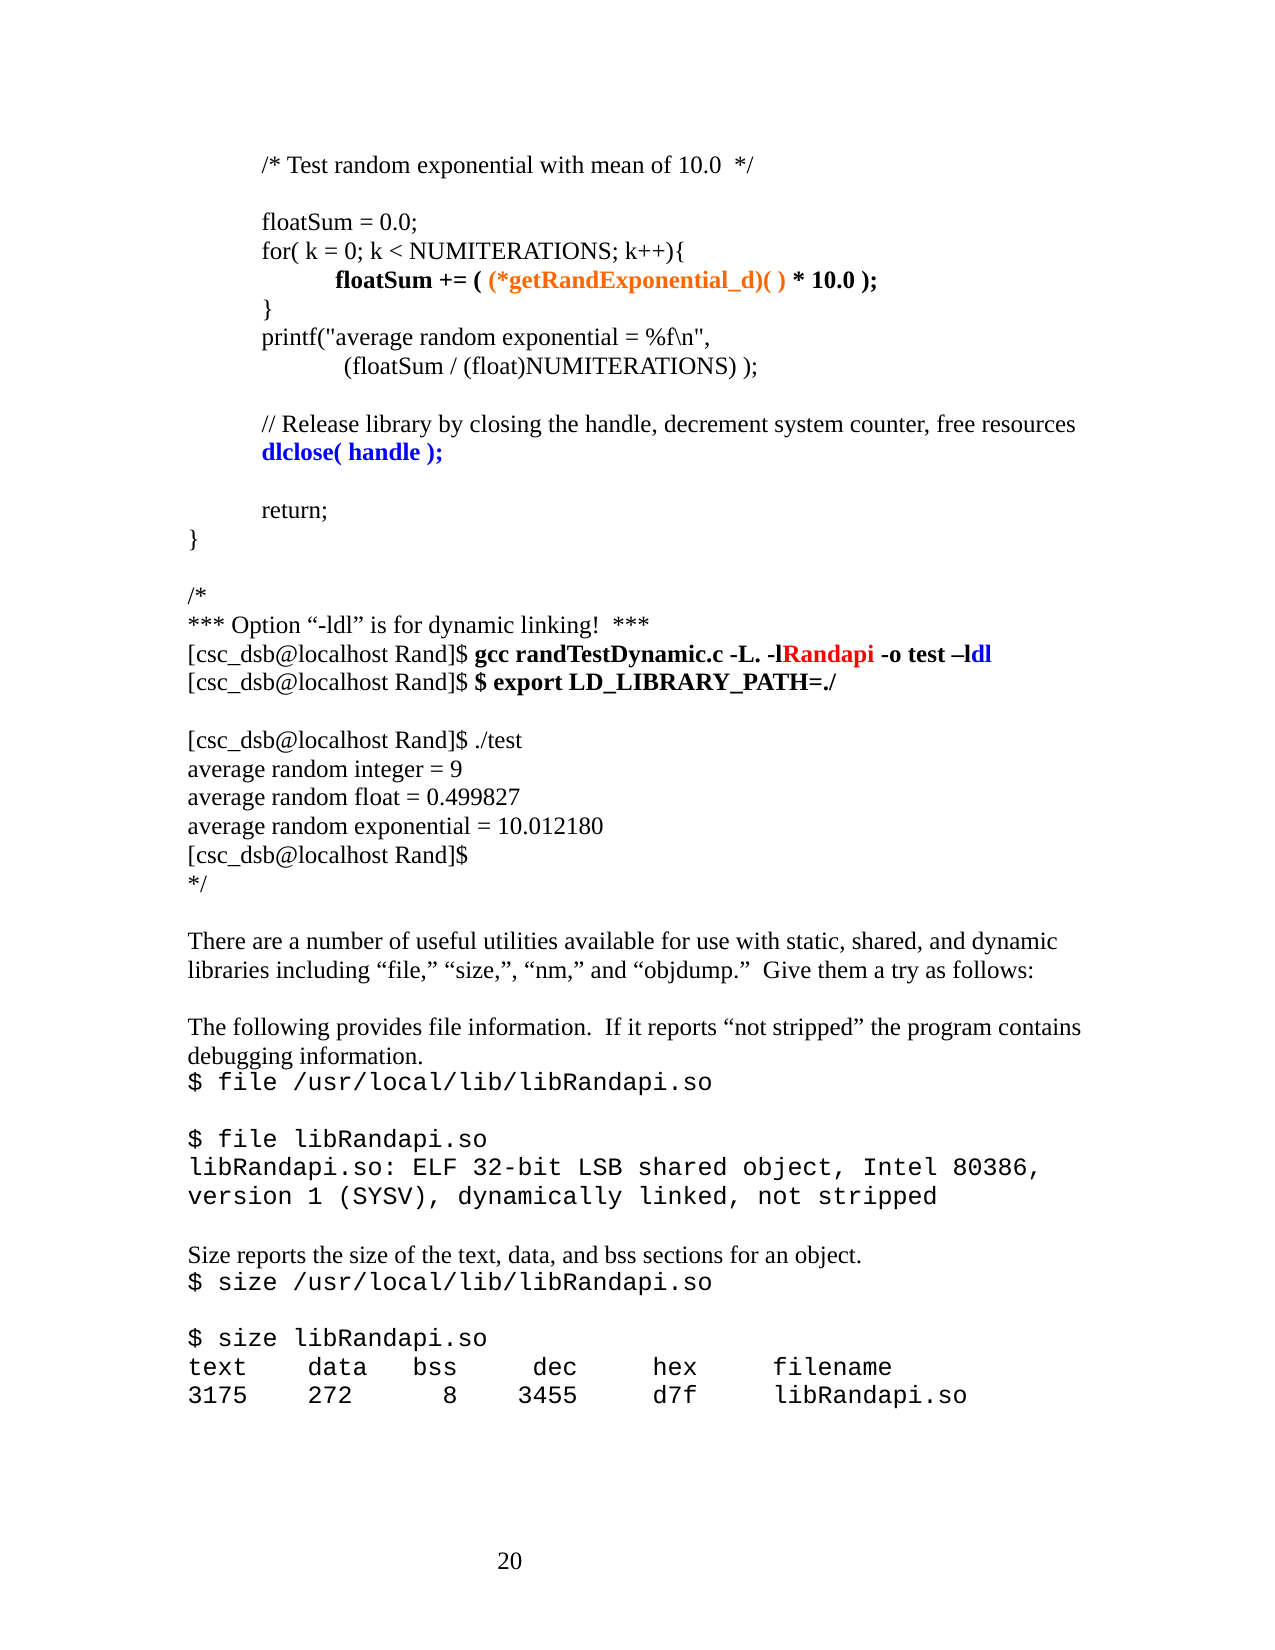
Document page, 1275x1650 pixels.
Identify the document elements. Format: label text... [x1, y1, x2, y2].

text } [187, 294, 1087, 322]
text Size reports the size of the text, data, and bss sections for an object. [187, 1240, 1087, 1269]
text printf("average random exponential = %f\n", [187, 322, 1087, 351]
text $ file /usr/local/lib/libRandapi.so [187, 1070, 1087, 1098]
text floatSum += ( (*getRandExponential_d)( ) * 10.0 ); [187, 265, 1087, 294]
text for( k = 0; k < NUMITERATIONS; k++){ [187, 236, 1087, 265]
text (floatSum / (float)NUMITERATIONS) ); [187, 351, 1087, 380]
text */ [187, 869, 1087, 897]
text text data bss dec hex filename [187, 1354, 1087, 1382]
text average random exponential = 10.012180 [187, 811, 1087, 840]
text There are a number of useful utilities available for use with static, shared, and dynamic libraries including “file,” “size,”, “nm,” and “objdump.” Give them a try as follows: [187, 926, 1087, 984]
text [csc_dsb@localhost Rand]$ [187, 840, 1087, 869]
text average random float = 0.499827 [187, 782, 1087, 811]
text $ size libRandapi.so [187, 1326, 1087, 1354]
text [csc_dsb@localhost Rand]$ ./test [187, 725, 1087, 754]
text /* Test random exponential with mean of 10.0 */ [187, 150, 1087, 179]
text $ size /usr/local/lib/libRandapi.so [187, 1269, 1087, 1297]
text // Release library by closing the handle, decrement system counter, free resources [187, 409, 1087, 437]
text The following provides file information. If it reports “not stripped” the program contains debugging information. [187, 1012, 1087, 1070]
text libRandapi.so: ELF 32-bit LSB shared object, Intel 80386, version 1 (SYSV), dynamically linked, not stripped [187, 1155, 1087, 1212]
text [csc_dsb@localhost Rand]$ gcc randTestDynamic.c -L. -lRandapi -o test –ldl [187, 639, 1087, 667]
text $ file libRandapi.so [187, 1127, 1087, 1155]
text *** Option “-ldl” is for dynamic linking! *** [187, 610, 1087, 639]
text /* [187, 581, 1087, 610]
text } [187, 524, 1087, 552]
text average random integer = 9 [187, 754, 1087, 782]
text floatSum = 0.0; [187, 207, 1087, 236]
text 3175 272 8 3455 d7f libRandapi.so [187, 1382, 1087, 1411]
text return; [187, 495, 1087, 524]
text [csc_dsb@localhost Rand]$ $ export LD_LIBRARY_PATH=./ [187, 667, 1087, 696]
text dlclose( handle ); [187, 437, 1087, 466]
